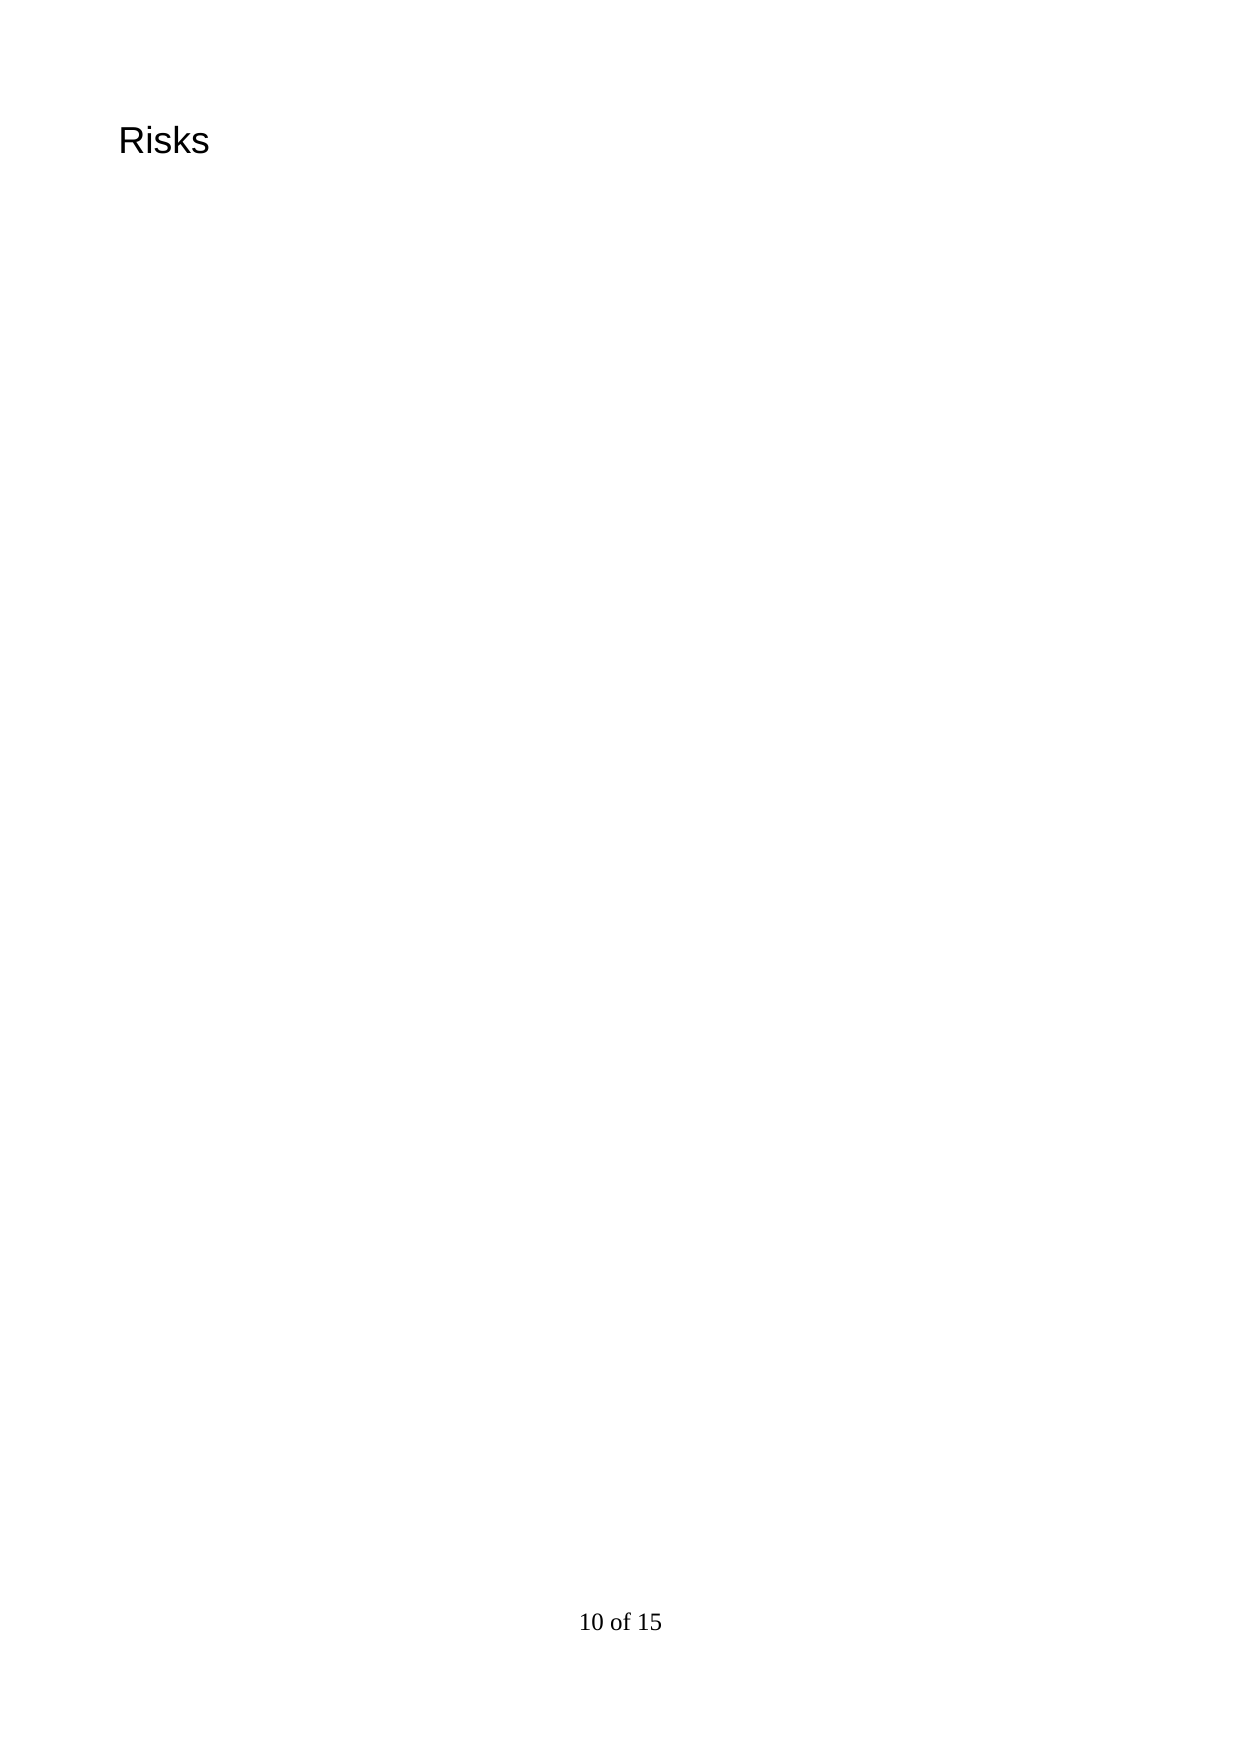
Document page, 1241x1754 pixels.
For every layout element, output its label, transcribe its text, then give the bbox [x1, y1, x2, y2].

subtitle Risks [118, 118, 1122, 161]
